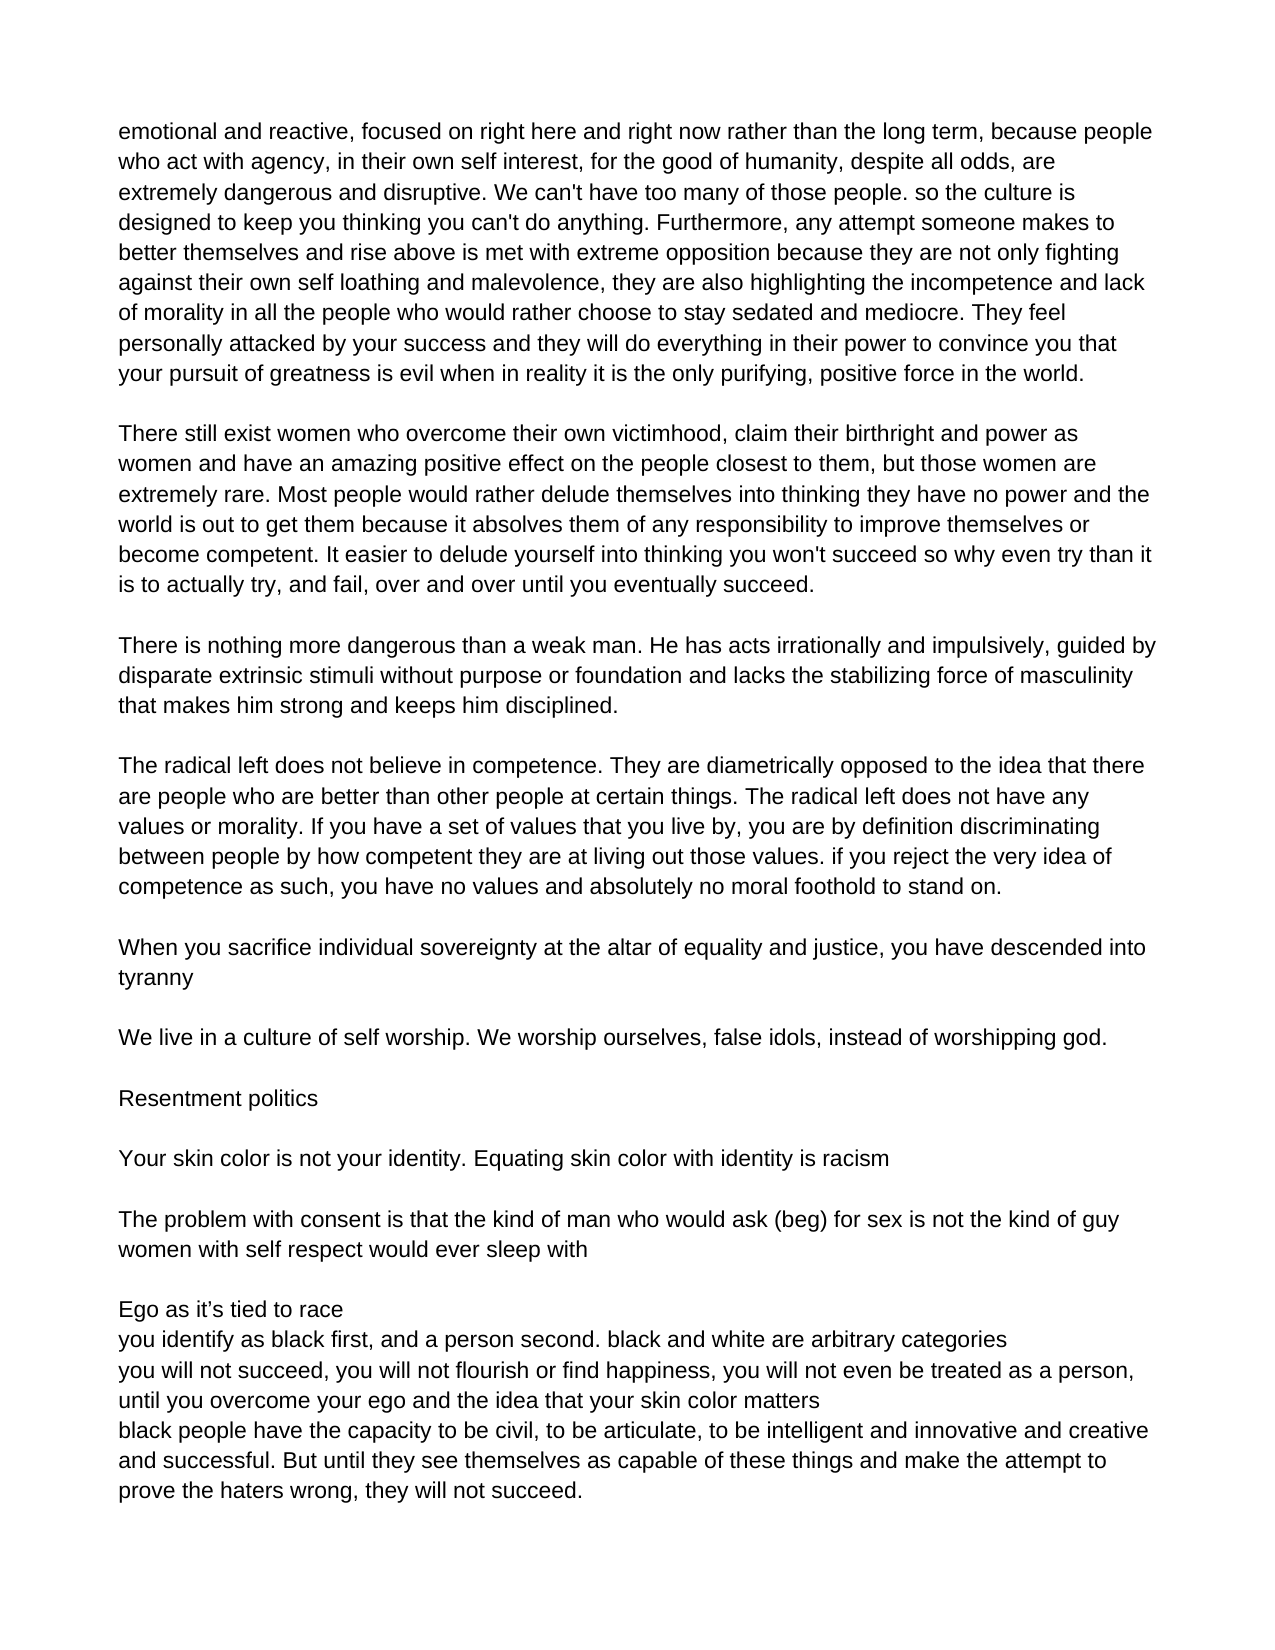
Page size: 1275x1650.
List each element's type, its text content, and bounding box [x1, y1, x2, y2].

text Your skin color is not your identity. Equating skin color with identity is racism [118, 1145, 1157, 1172]
text There still exist women who overcome their own victimhood, claim their birthright and power as women and have an amazing positive effect on the people closest to them, but those women are extremely rare. Most people would rather delude themselves into thinking they have no power and the world is out to get them because it absolves them of any responsibility to improve themselves or become competent. It easier to delude yourself into thinking you won't succeed so why even try than it is to actually try, and fail, over and over until you eventually succeed. [118, 420, 1157, 598]
text When you sacrifice individual sovereignty at the altar of equality and justice, you have descended into tyranny [118, 934, 1157, 990]
text We live in a culture of self worship. We worship ourselves, false idols, instead of worshipping god. [118, 1024, 1157, 1051]
text Resentment politics [118, 1085, 1157, 1111]
text black people have the capacity to be civil, to be articulate, to be intelligent and innovative and creative and successful. But until they see themselves as capable of these things and make the attempt to prove the haters wrong, they will not succeed. [118, 1417, 1157, 1504]
text There is nothing more dangerous than a weak man. He has acts irrationally and impulsively, guided by disparate extrinsic stimuli without purpose or foundation and lacks the stabilizing force of masculinity that makes him strong and keeps him disciplined. [118, 632, 1157, 718]
text The radical left does not believe in competence. They are diametrically opposed to the idea that there are people who are better than other people at certain things. The radical left does not have any values or morality. If you have a set of values that you live by, you are by definition discriminating between people by how competent they are at living out those values. if you reject the very idea of competence as such, you have no values and absolutely no moral foothold to stand on. [118, 752, 1157, 900]
text emotional and reactive, focused on right here and right now rather than the long term, because people who act with agency, in their own self interest, for the good of humanity, despite all odds, are extremely dangerous and disruptive. We can't have too many of those people. so the culture is designed to keep you thinking you can't do anything. Furthermore, any attempt someone makes to better themselves and rise above is met with extreme opposition because they are not only fighting against their own self loathing and malevolence, they are also highlighting the incompetence and lack of morality in all the people who would rather choose to stay sedated and mediocre. They feel personally attacked by your success and they will do everything in their power to convince you that your pursuit of greatness is evil when in reality it is the only purifying, positive force in the world. [118, 118, 1157, 386]
text The problem with consent is that the kind of man who would ask (beg) for sex is not the kind of guy women with self respect would ever sleep with [118, 1206, 1157, 1262]
text Ego as it’s tied to race [118, 1296, 1157, 1323]
text you will not succeed, you will not flourish or find happiness, you will not even be treated as a person, until you overcome your ego and the idea that your skin color matters [118, 1357, 1157, 1413]
text you identify as black first, and a person second. black and white are arbitrary categories [118, 1326, 1157, 1353]
